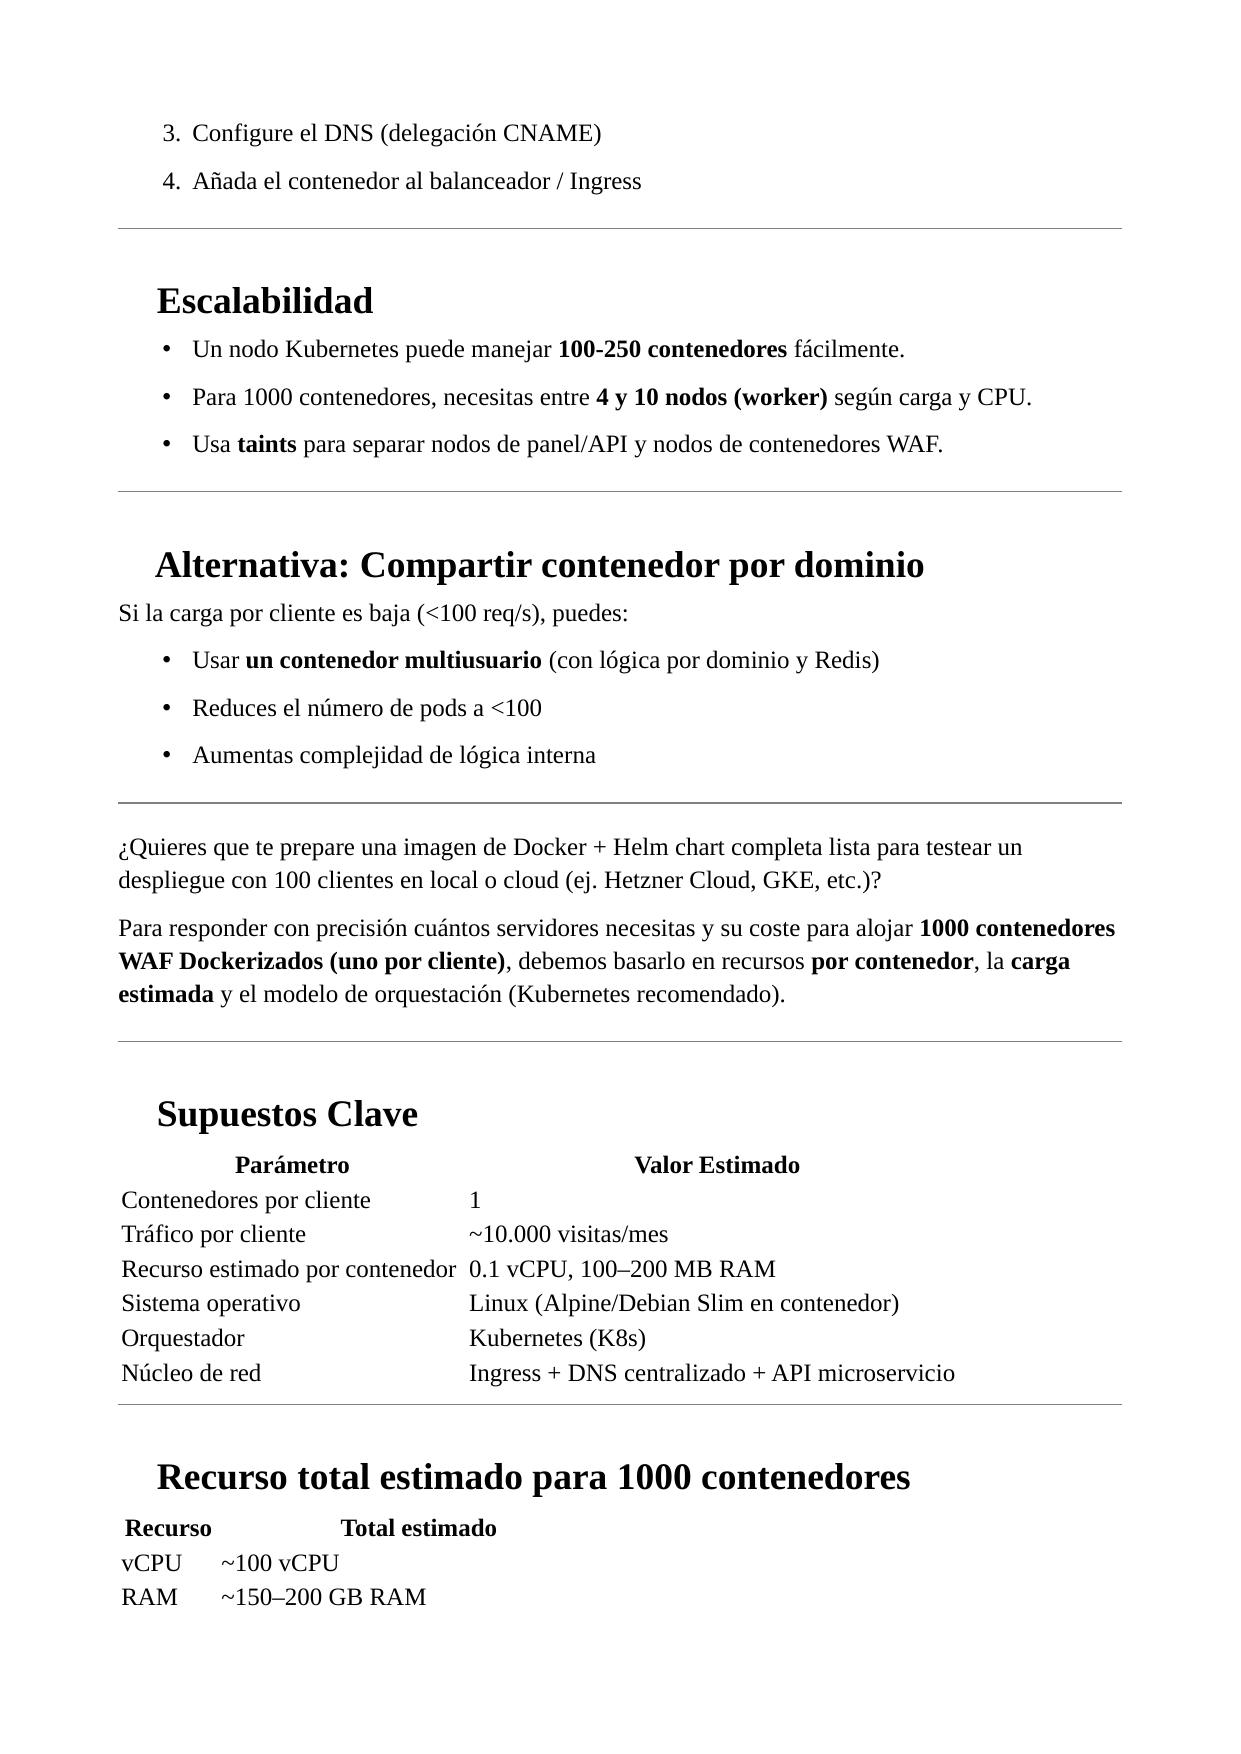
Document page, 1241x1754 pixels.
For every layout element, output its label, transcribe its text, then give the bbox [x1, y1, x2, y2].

table_cell ~10.000 visitas/mes [466, 1216, 968, 1251]
table_cell ~150–200 GB RAM [218, 1579, 619, 1614]
subtitle 🔄 Escalabilidad [118, 278, 1122, 322]
list Configure el DNS (delegación CNAME) [162, 118, 1122, 147]
table_cell Contenedores por cliente [118, 1182, 466, 1216]
table_cell vCPU [118, 1545, 218, 1579]
table_cell Sistema operativo [118, 1286, 466, 1320]
list Para 1000 contenedores, necesitas entre 4 y 10 nodos (worker) según carga y CPU. [162, 382, 1122, 410]
table_cell Kubernetes (K8s) [466, 1320, 968, 1355]
table_cell RAM [118, 1579, 218, 1614]
subtitle 💡 Alternativa: Compartir contenedor por dominio [118, 542, 1122, 585]
text ¿Quieres que te prepare una imagen de Docker + Helm chart completa lista para testear un despliegue con 100 clientes en local o cloud (ej. Hetzner Cloud, GKE, etc.)? [118, 832, 1122, 894]
text Si la carga por cliente es baja (<100 req/s), puedes: [118, 598, 1122, 626]
table_cell Ingress + DNS centralizado + API microservicio [466, 1355, 968, 1389]
table_cell Orquestador [118, 1320, 466, 1355]
list Añada el contenedor al balanceador / Ingress [162, 166, 1122, 194]
list Usar un contenedor multiusuario (con lógica por dominio y Redis) [162, 645, 1122, 674]
table_header Valor Estimado [466, 1147, 968, 1182]
table_header Parámetro [118, 1147, 466, 1182]
list Reduces el número de pods a <100 [162, 693, 1122, 722]
subtitle 🎯 Supuestos Clave [118, 1092, 1122, 1135]
table_cell ~100 vCPU [218, 1545, 619, 1579]
subtitle 🧠 Recurso total estimado para 1000 contenedores [118, 1454, 1122, 1498]
text Para responder con precisión cuántos servidores necesitas y su coste para alojar 1000 contenedores WAF Dockerizados (uno por cliente), debemos basarlo en recursos por contenedor, la carga estimada y el modelo de orquestación (Kubernetes recomendado). [118, 913, 1122, 1008]
list Aumentas complejidad de lógica interna [162, 740, 1122, 769]
table_cell 1 [466, 1182, 968, 1216]
table_header Total estimado [218, 1510, 619, 1545]
table_cell 0.1 vCPU, 100–200 MB RAM [466, 1251, 968, 1286]
table_cell Linux (Alpine/Debian Slim en contenedor) [466, 1286, 968, 1320]
table_header Recurso [118, 1510, 218, 1545]
list Usa taints para separar nodos de panel/API y nodos de contenedores WAF. [162, 429, 1122, 458]
list Un nodo Kubernetes puede manejar 100-250 contenedores fácilmente. [162, 334, 1122, 363]
table_cell Tráfico por cliente [118, 1216, 466, 1251]
table_cell Recurso estimado por contenedor [118, 1251, 466, 1286]
table_cell Núcleo de red [118, 1355, 466, 1389]
